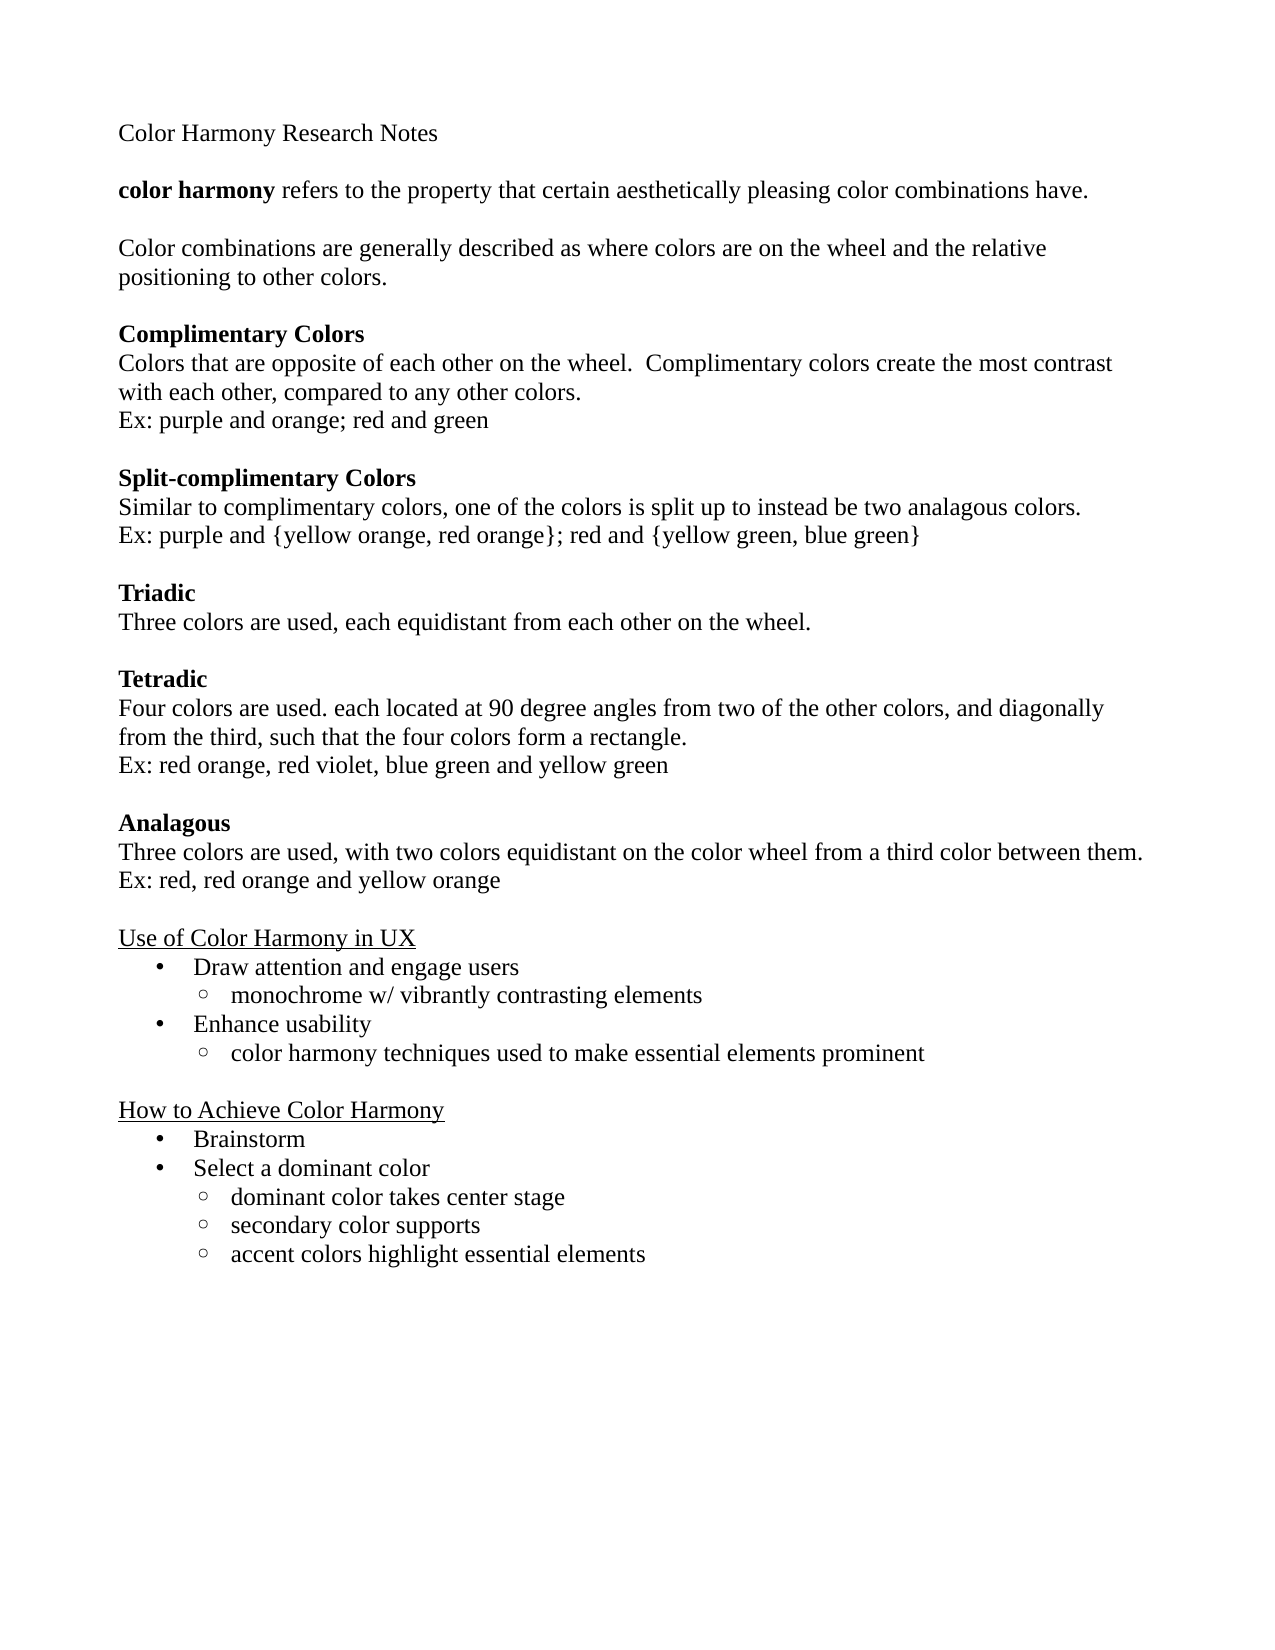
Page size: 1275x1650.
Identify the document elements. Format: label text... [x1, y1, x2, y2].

list monochrome w/ vibrantly contrasting elements [193, 981, 1157, 1009]
text Tetradic [118, 664, 1157, 693]
list Draw attention and engage users [156, 952, 1157, 981]
text Color combinations are generally described as where colors are on the wheel and the relative positioning to other colors. [118, 233, 1157, 291]
text Color Harmony Research Notes [118, 118, 1157, 147]
text Three colors are used, each equidistant from each other on the wheel. [118, 607, 1157, 636]
text Use of Color Harmony in UX [118, 923, 1157, 952]
text Colors that are opposite of each other on the wheel. Complimentary colors create the most contrast with each other, compared to any other colors. [118, 348, 1157, 406]
text Ex: purple and orange; red and green [118, 406, 1157, 434]
list Select a dominant color [156, 1153, 1157, 1182]
text Similar to complimentary colors, one of the colors is split up to instead be two analagous colors. [118, 492, 1157, 521]
text Split-complimentary Colors [118, 463, 1157, 492]
list color harmony techniques used to make essential elements prominent [193, 1038, 1157, 1067]
list Brainstorm [156, 1124, 1157, 1153]
list Enhance usability [156, 1009, 1157, 1038]
text Three colors are used, with two colors equidistant on the color wheel from a third color between them. [118, 837, 1157, 866]
text Ex: red, red orange and yellow orange [118, 866, 1157, 894]
text Ex: red orange, red violet, blue green and yellow green [118, 751, 1157, 779]
text Ex: purple and {yellow orange, red orange}; red and {yellow green, blue green} [118, 521, 1157, 549]
list dominant color takes center stage [193, 1182, 1157, 1211]
text Triadic [118, 578, 1157, 607]
text color harmony refers to the property that certain aesthetically pleasing color combinations have. [118, 176, 1157, 204]
text Four colors are used. each located at 90 degree angles from two of the other colors, and diagonally from the third, such that the four colors form a rectangle. [118, 693, 1157, 751]
list accent colors highlight essential elements [193, 1239, 1157, 1268]
text How to Achieve Color Harmony [118, 1096, 1157, 1124]
list secondary color supports [193, 1211, 1157, 1239]
text Analagous [118, 808, 1157, 837]
text Complimentary Colors [118, 319, 1157, 348]
